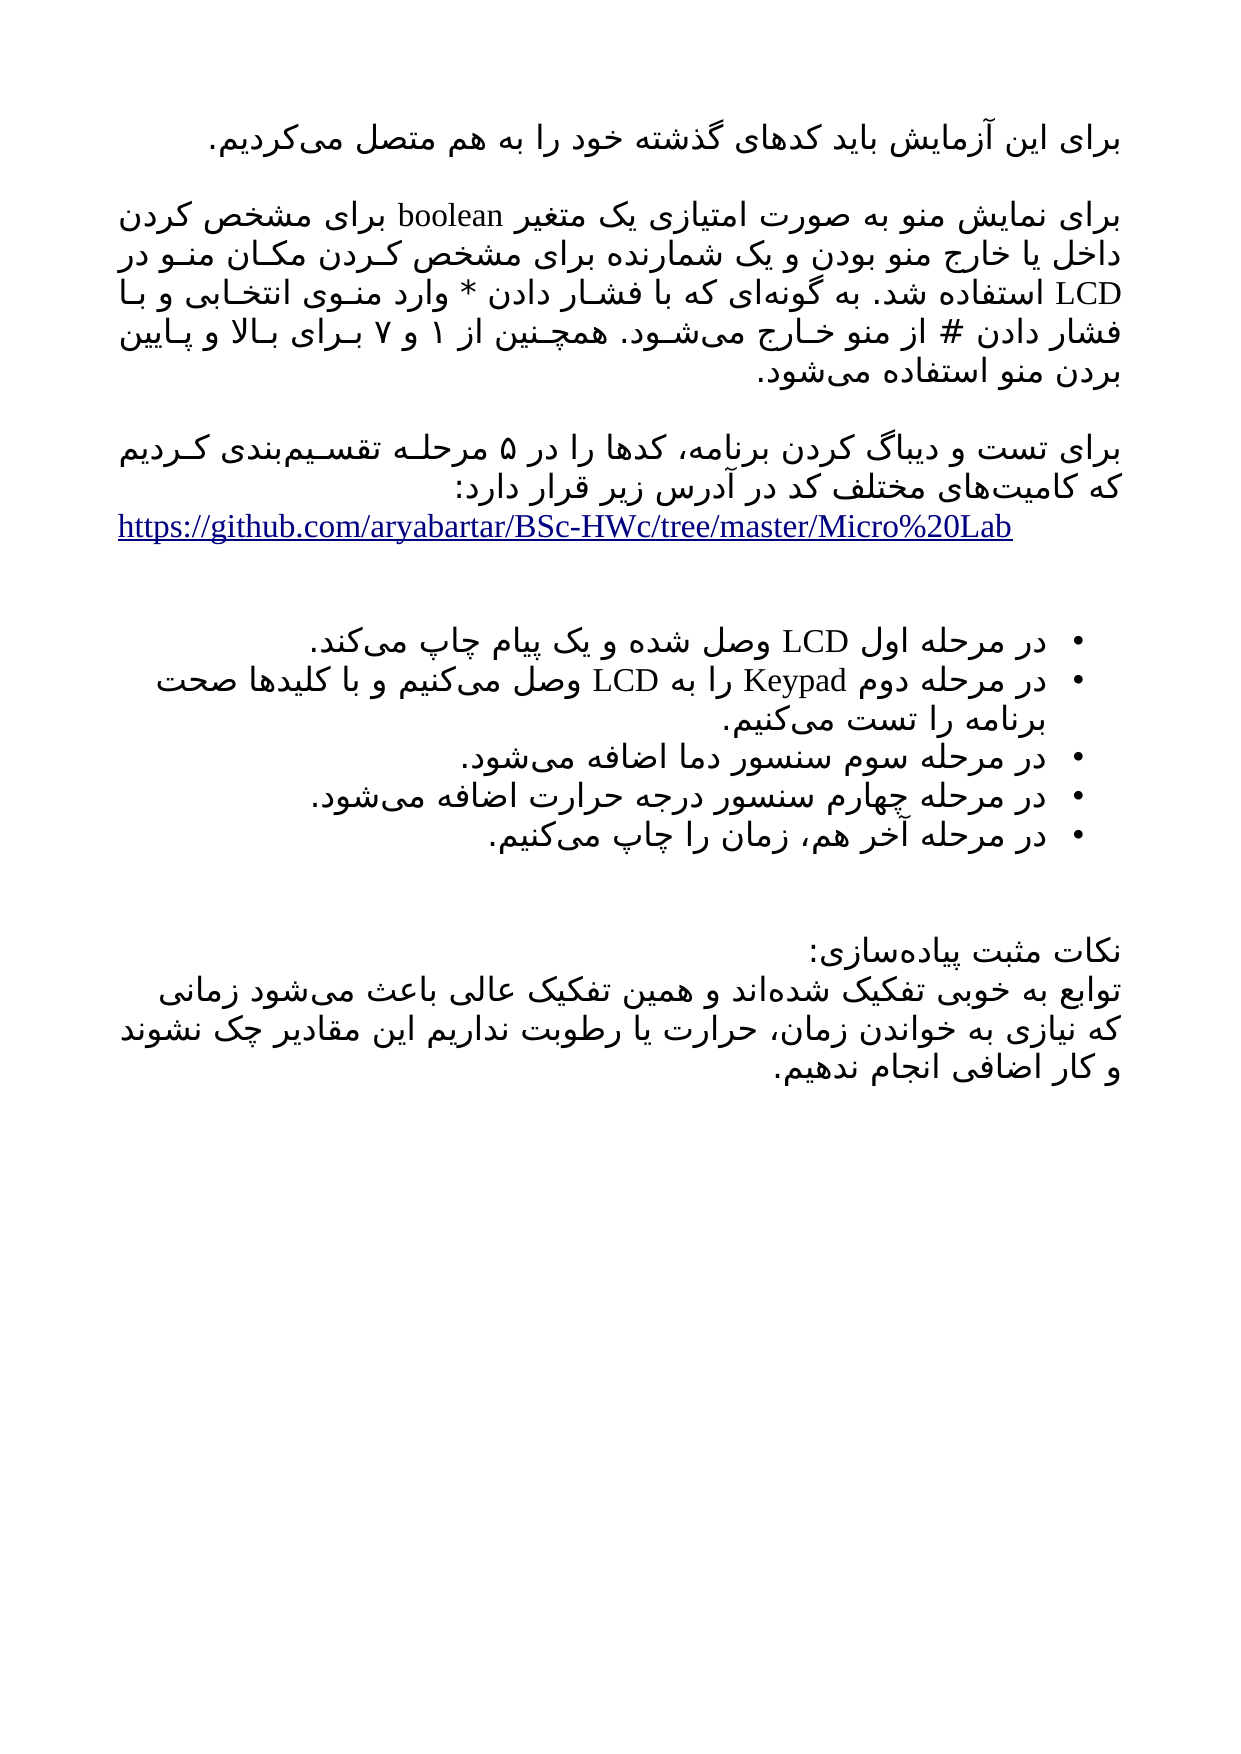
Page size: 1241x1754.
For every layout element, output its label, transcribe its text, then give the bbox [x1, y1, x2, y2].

text نکات مثبت پیاده‌سازی: [118, 931, 1122, 970]
list در مرحله آخر هم‌، زمان را چاپ می‌کنیم. [118, 816, 1084, 854]
text برای نمایش منو به صورت امتیازی یک متغیر boolean برای مشخص کردن داخل یا خارج منو بودن و یک شمارنده برای مشخص کردن مکان منو در LCD استفاده شد. به گونه‌ای که با فشار دادن * وارد منوی انتخابی و با فشار دادن # از منو خارج می‌شود. همچنین از ۱ و ۷ برای بالا و پایین بردن منو استفاده می‌شود. [118, 195, 1122, 390]
text برای تست و دیباگ کردن برنامه، کدها را در ۵ مرحله تقسیم‌بندی کردیم که کامیت‌های مختلف کد در آدرس زیر قرار دارد: [118, 428, 1122, 506]
text برای این آزمایش باید کد‌های گذشته خود را به هم متصل می‌کردیم. [118, 118, 1122, 157]
list در مرحله دوم Keypad را به LCD وصل می‌کنیم و با کلیدها صحت برنامه را تست می‌کنیم. [118, 660, 1084, 738]
list در مرحله چهارم سنسور درجه حرارت اضافه می‌شود. [118, 777, 1084, 816]
text https://github.com/aryabartar/BSc-HWc/tree/master/Micro%20Lab [118, 506, 1122, 544]
list در مرحله اول LCD وصل شده و یک پیام چاپ می‌کند. [118, 621, 1084, 660]
list در مرحله سوم سنسور دما اضافه می‌شود. [118, 738, 1084, 777]
text توابع به خوبی تفکیک شده‌اند و همین تفکیک عالی باعث می‌شود زمانی که نیازی به خواندن زمان، حرارت یا رطوبت نداریم این مقادیر چک نشوند و کار اضافی انجام ندهیم. [118, 970, 1122, 1087]
